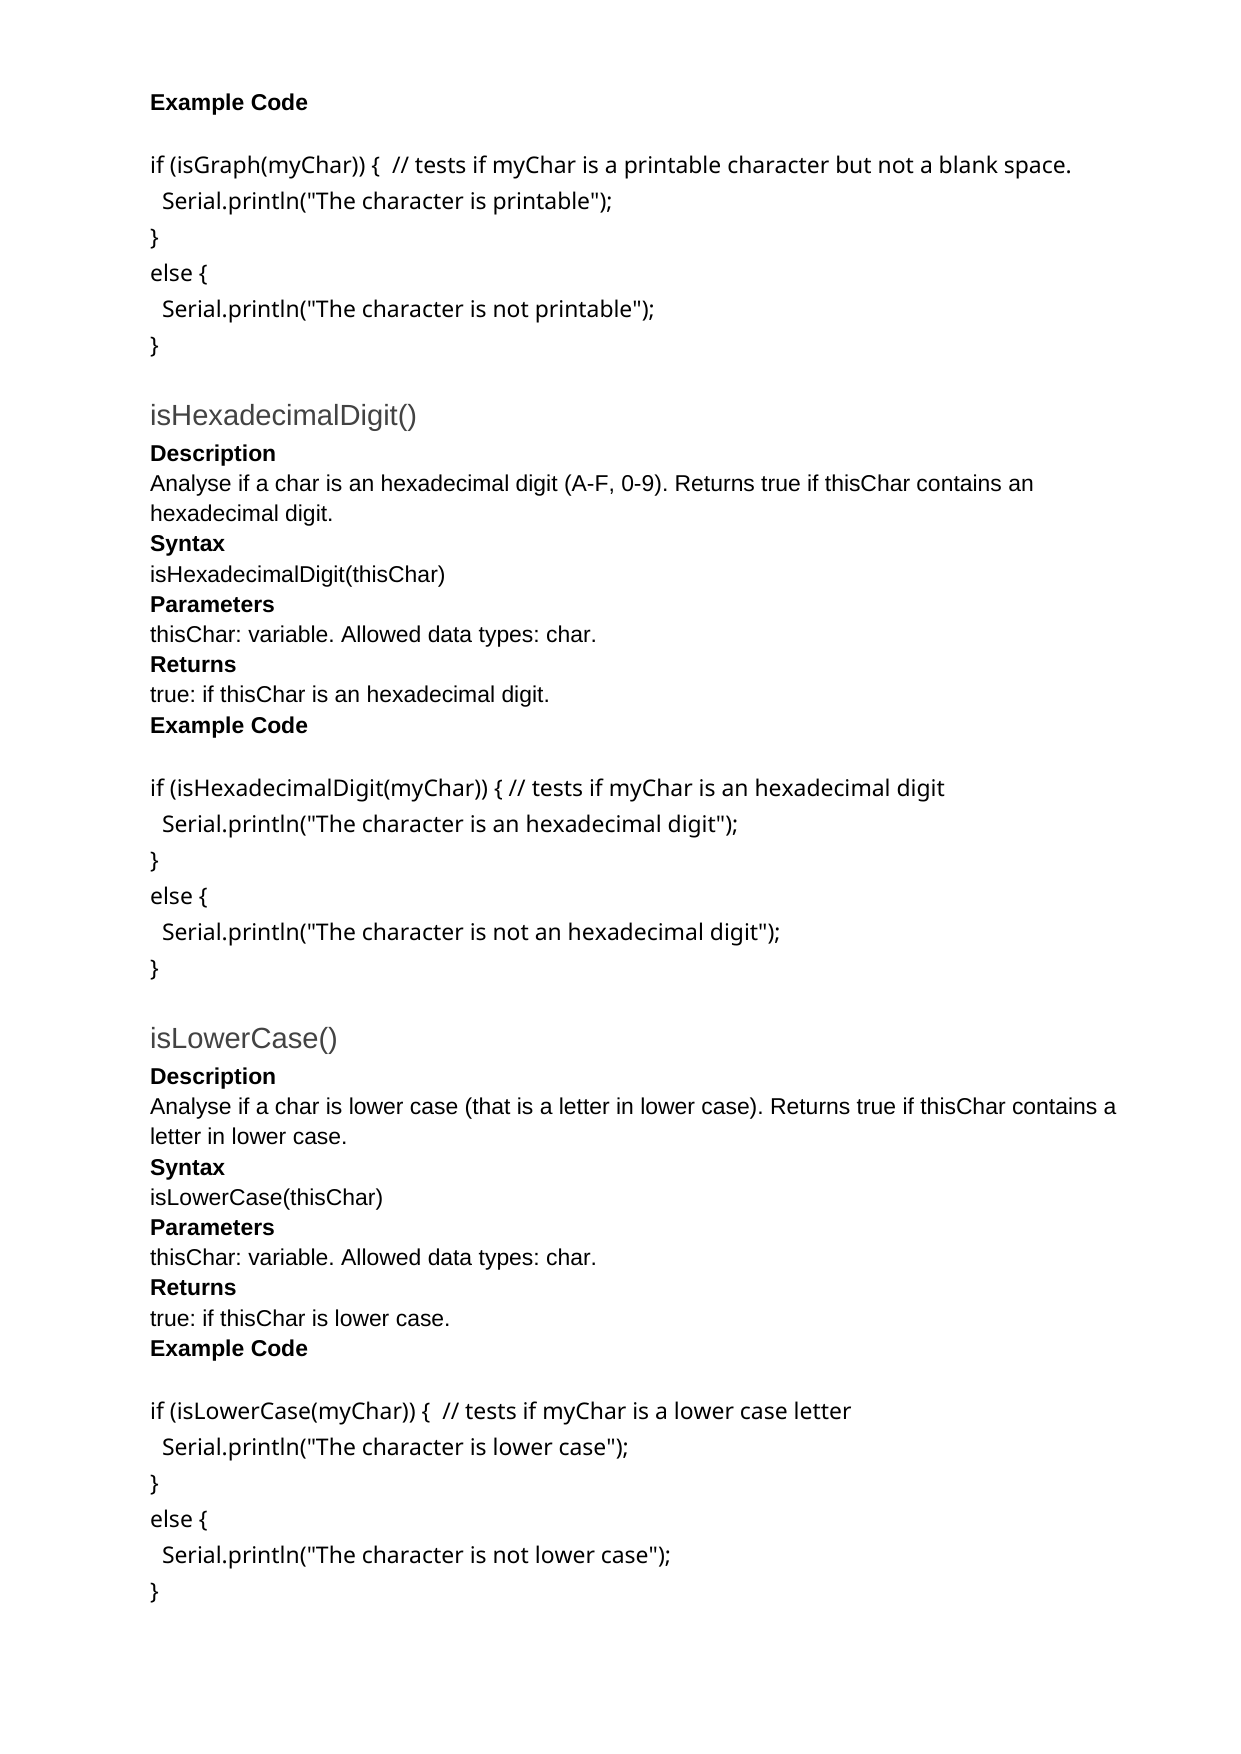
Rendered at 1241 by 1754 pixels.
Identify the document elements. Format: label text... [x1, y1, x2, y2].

text Syntax [150, 1153, 1152, 1180]
subtitle isLowerCase() [150, 1021, 1152, 1054]
text Example Code [150, 712, 1152, 738]
text Returns [150, 651, 1152, 678]
text thisChar: variable. Allowed data types: char. [150, 621, 1152, 647]
text Description [150, 440, 1152, 466]
text Serial.println("The character is not printable"); [150, 293, 1152, 324]
text Description [150, 1063, 1152, 1089]
text Serial.println("The character is an hexadecimal digit"); [150, 808, 1152, 839]
subtitle isHexadecimalDigit() [150, 398, 1152, 431]
text true: if thisChar is lower case. [150, 1304, 1152, 1331]
text isHexadecimalDigit(thisChar) [150, 561, 1152, 587]
text else { [150, 1503, 1152, 1534]
text } [150, 952, 1152, 983]
text if (isLowerCase(myChar)) { // tests if myChar is a lower case letter [150, 1395, 1152, 1426]
text Serial.println("The character is lower case"); [150, 1431, 1152, 1462]
text } [150, 221, 1152, 252]
text true: if thisChar is an hexadecimal digit. [150, 681, 1152, 708]
text Parameters [150, 591, 1152, 617]
text Serial.println("The character is printable"); [150, 185, 1152, 216]
text } [150, 1467, 1152, 1498]
text } [150, 1575, 1152, 1606]
text else { [150, 257, 1152, 288]
text Serial.println("The character is not lower case"); [150, 1539, 1152, 1570]
text Example Code [150, 1335, 1152, 1361]
text Syntax [150, 530, 1152, 557]
text Analyse if a char is an hexadecimal digit (A-F, 0-9). Returns true if thisChar contains an hexadecimal digit. [150, 470, 1152, 527]
text Analyse if a char is lower case (that is a letter in lower case). Returns true if thisChar contains a letter in lower case. [150, 1093, 1152, 1150]
text isLowerCase(thisChar) [150, 1184, 1152, 1210]
text } [150, 844, 1152, 875]
text } [150, 329, 1152, 360]
text Parameters [150, 1214, 1152, 1240]
text Example Code [150, 88, 1152, 115]
text Returns [150, 1274, 1152, 1301]
text else { [150, 880, 1152, 911]
text if (isGraph(myChar)) { // tests if myChar is a printable character but not a blank space. [150, 149, 1152, 180]
text if (isHexadecimalDigit(myChar)) { // tests if myChar is an hexadecimal digit [150, 772, 1152, 803]
text Serial.println("The character is not an hexadecimal digit"); [150, 916, 1152, 947]
text thisChar: variable. Allowed data types: char. [150, 1244, 1152, 1271]
